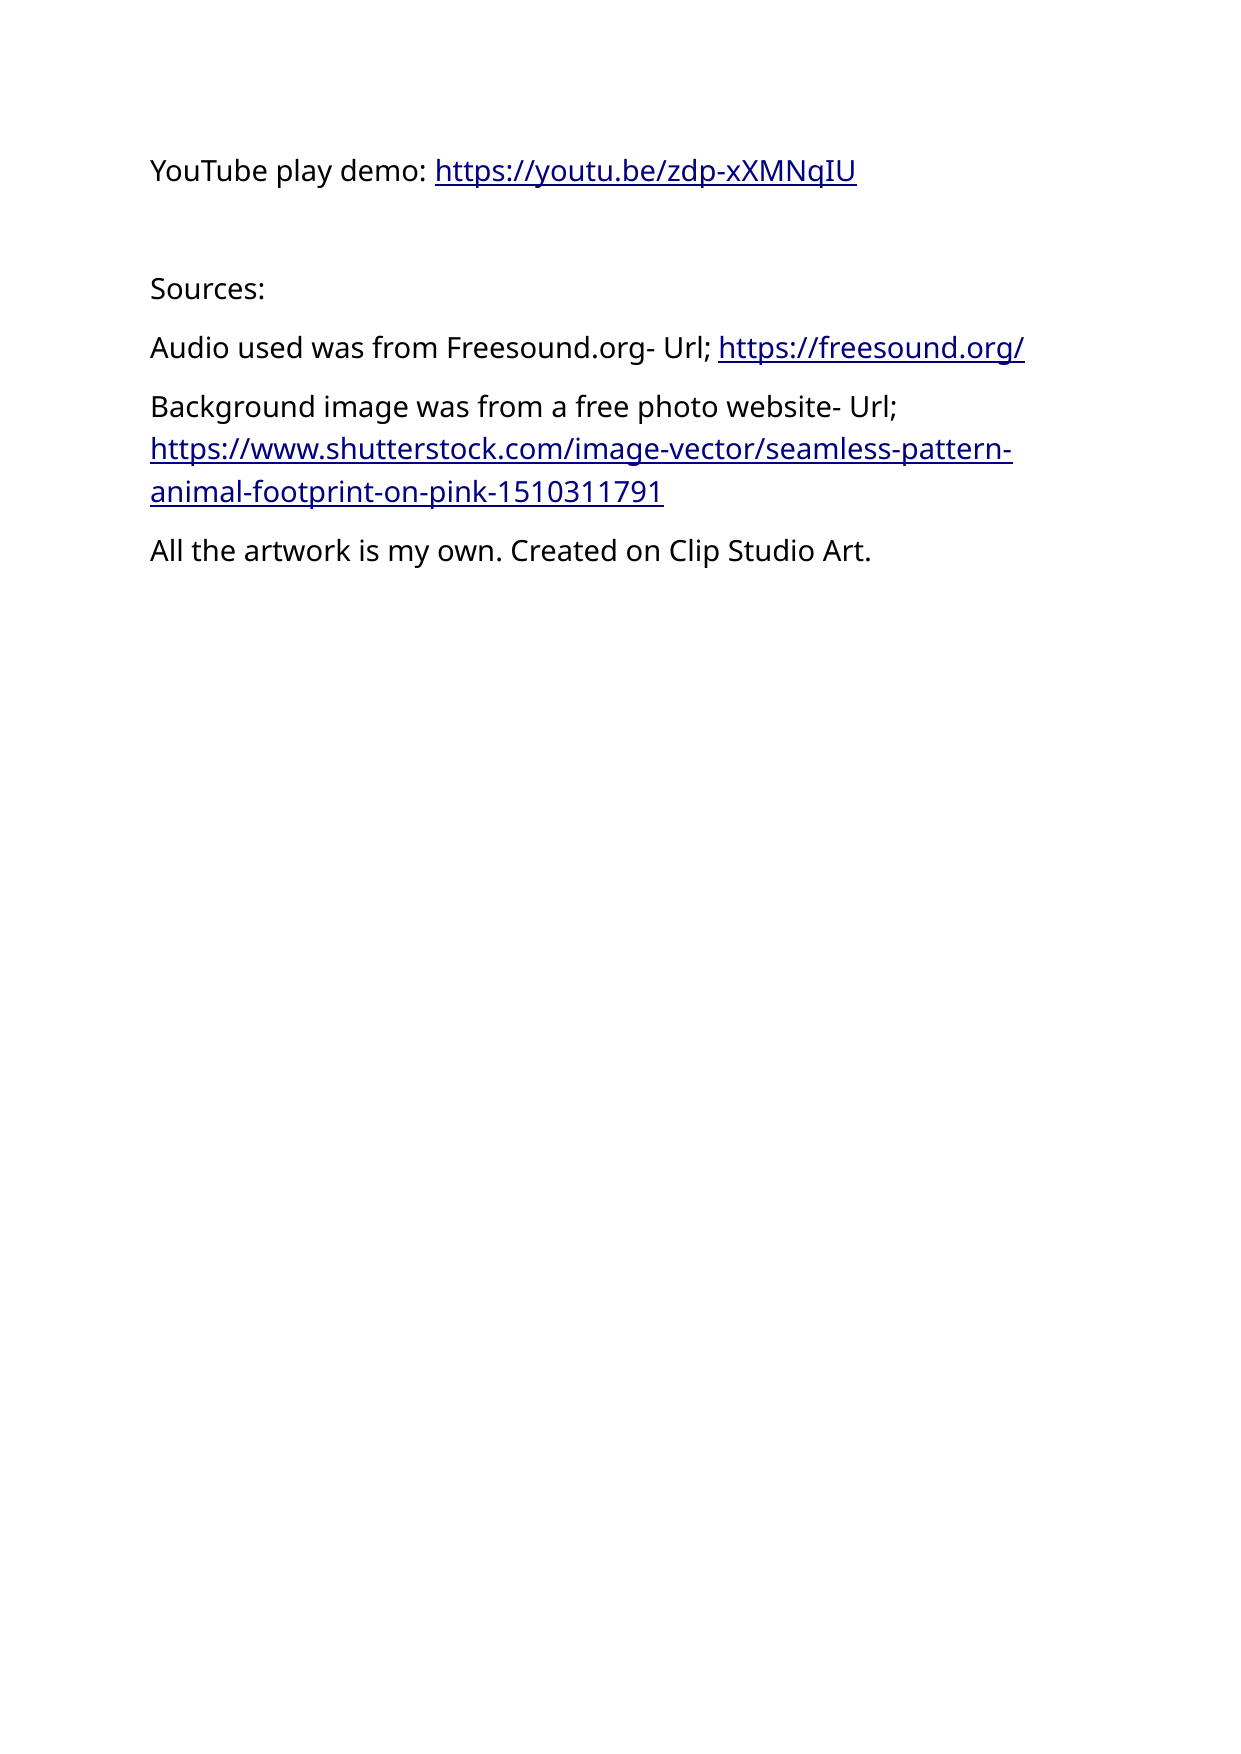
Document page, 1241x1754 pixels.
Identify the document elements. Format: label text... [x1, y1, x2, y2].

text All the artwork is my own. Created on Clip Studio Art. [150, 530, 1090, 570]
text Audio used was from Freesound.org- Url; https://freesound.org/ [150, 327, 1090, 367]
text YouTube play demo: https://youtu.be/zdp-xXMNqIU [150, 150, 1090, 190]
text Background image was from a free photo website- Url; https://www.shutterstock.com/image-vector/seamless-pattern-animal-footprint-on-pink-1510311791 [150, 386, 1090, 511]
text Sources: [150, 268, 1090, 308]
